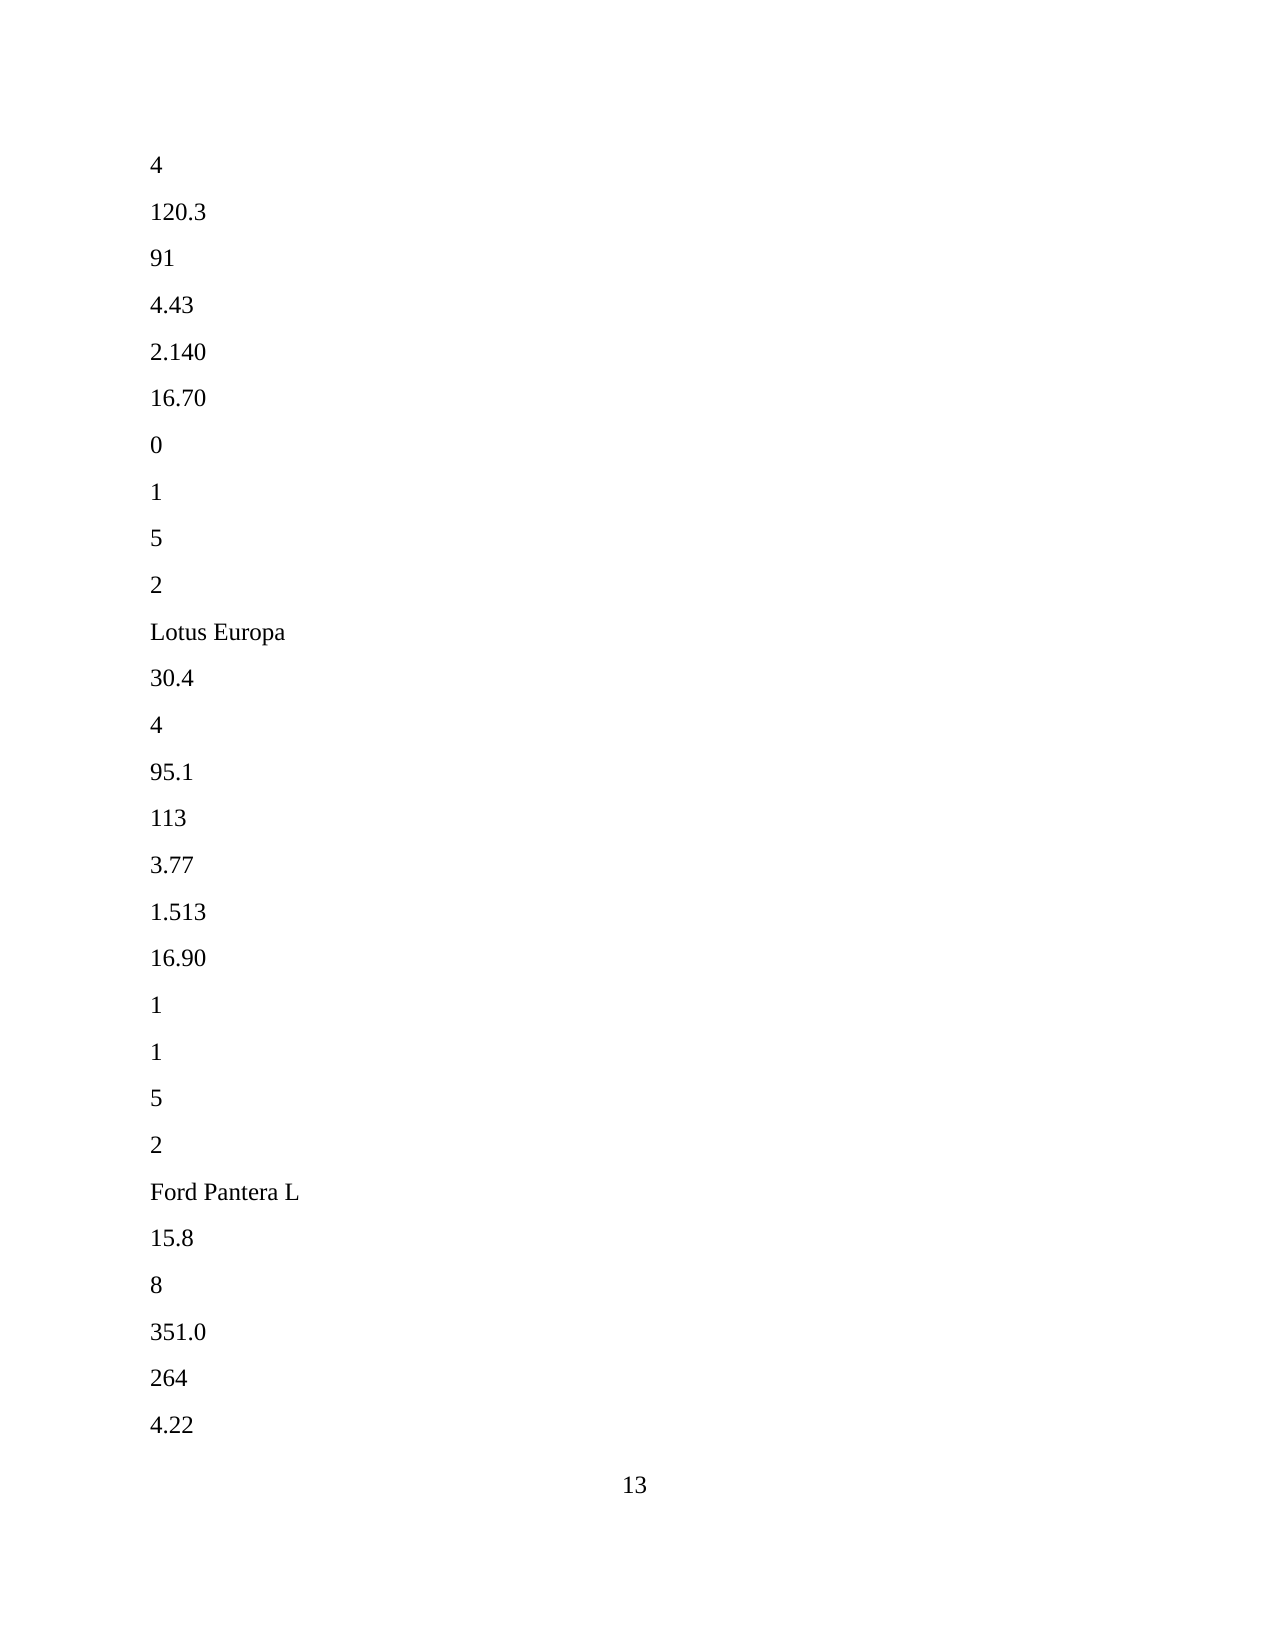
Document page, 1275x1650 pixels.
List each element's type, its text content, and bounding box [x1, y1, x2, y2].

text 0 [150, 430, 1125, 459]
text 113 [150, 803, 1125, 832]
text 1.513 [150, 897, 1125, 925]
text 4 [150, 150, 1125, 179]
text 2 [150, 570, 1125, 599]
text 4.43 [150, 290, 1125, 319]
text 351.0 [150, 1317, 1125, 1345]
text 4.22 [150, 1410, 1125, 1439]
text 95.1 [150, 757, 1125, 785]
text 16.70 [150, 383, 1125, 412]
text 1 [150, 1037, 1125, 1065]
text 5 [150, 1083, 1125, 1112]
text 5 [150, 523, 1125, 552]
text 30.4 [150, 663, 1125, 692]
text 2.140 [150, 337, 1125, 365]
text 264 [150, 1363, 1125, 1392]
text 16.90 [150, 943, 1125, 972]
text 4 [150, 710, 1125, 739]
text 1 [150, 477, 1125, 505]
text 15.8 [150, 1223, 1125, 1252]
text 91 [150, 243, 1125, 272]
text 3.77 [150, 850, 1125, 879]
text Lotus Europa [150, 617, 1125, 645]
text Ford Pantera L [150, 1177, 1125, 1205]
text 120.3 [150, 197, 1125, 225]
text 1 [150, 990, 1125, 1019]
text 8 [150, 1270, 1125, 1299]
text 2 [150, 1130, 1125, 1159]
